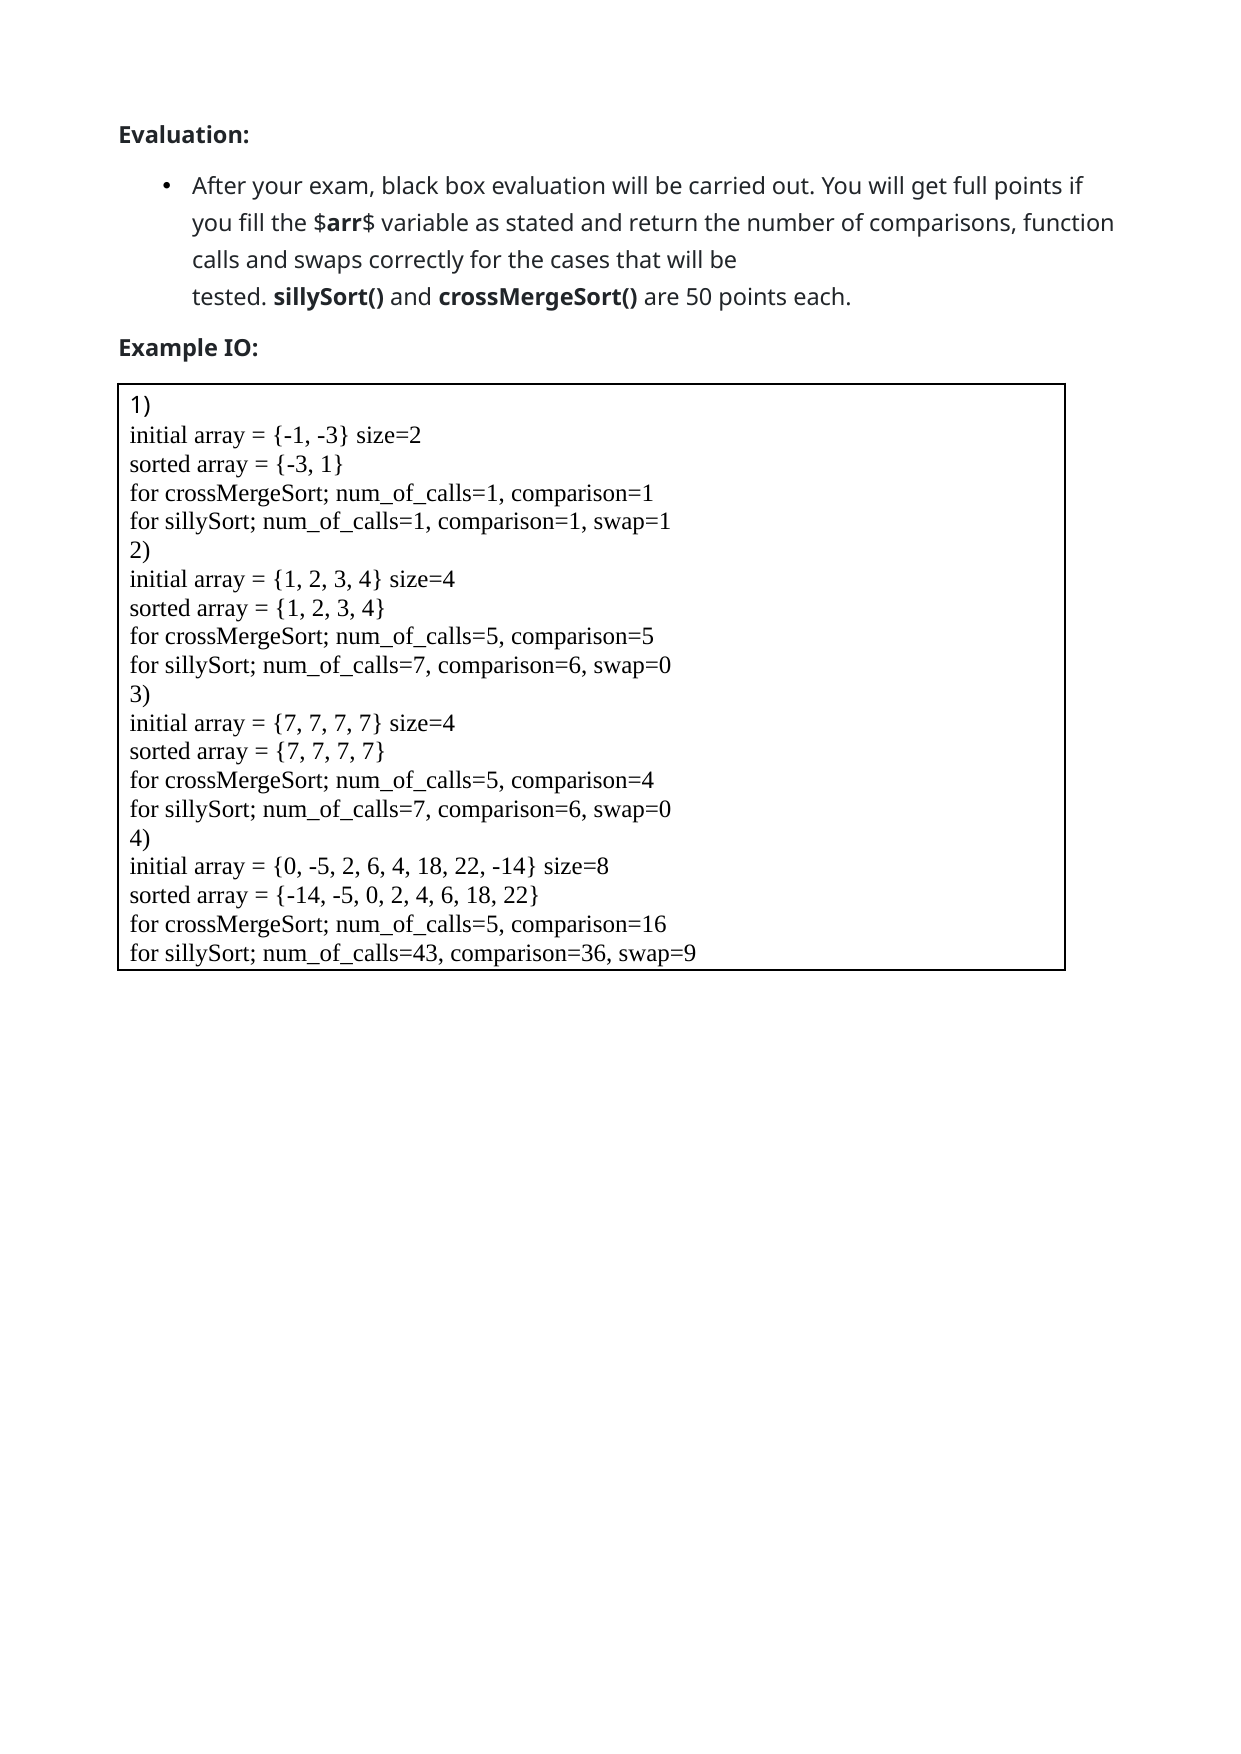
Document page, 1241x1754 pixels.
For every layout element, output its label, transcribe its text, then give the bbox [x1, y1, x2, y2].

table_header 1) initial array = {-1, -3} size=2 sorted array = {-3, 1} for crossMergeSort; num_of_calls=1, comparison=1 for sillySort; num_of_calls=1, comparison=1, swap=1 2) initial array = {1, 2, 3, 4} size=4 sorted array = {1, 2, 3, 4} for crossMergeSort; num_of_calls=5, comparison=5 for sillySort; num_of_calls=7, comparison=6, swap=0 3) initial array = {7, 7, 7, 7} size=4 sorted array = {7, 7, 7, 7} for crossMergeSort; num_of_calls=5, comparison=4 for sillySort; num_of_calls=7, comparison=6, swap=0 4) initial array = {0, -5, 2, 6, 4, 18, 22, -14} size=8 sorted array = {-14, -5, 0, 2, 4, 6, 18, 22} for crossMergeSort; num_of_calls=5, comparison=16 for sillySort; num_of_calls=43, comparison=36, swap=9 [119, 385, 1064, 969]
text Example IO: [118, 331, 1122, 363]
text Evaluation: [118, 118, 1122, 150]
list After your exam, black box evaluation will be carried out. You will get full points if you fill the $arr$ variable as stated and return the number of comparisons, function calls and swaps correctly for the cases that will be tested. sillySort() and crossMergeSort() are 50 points each. [162, 169, 1122, 312]
